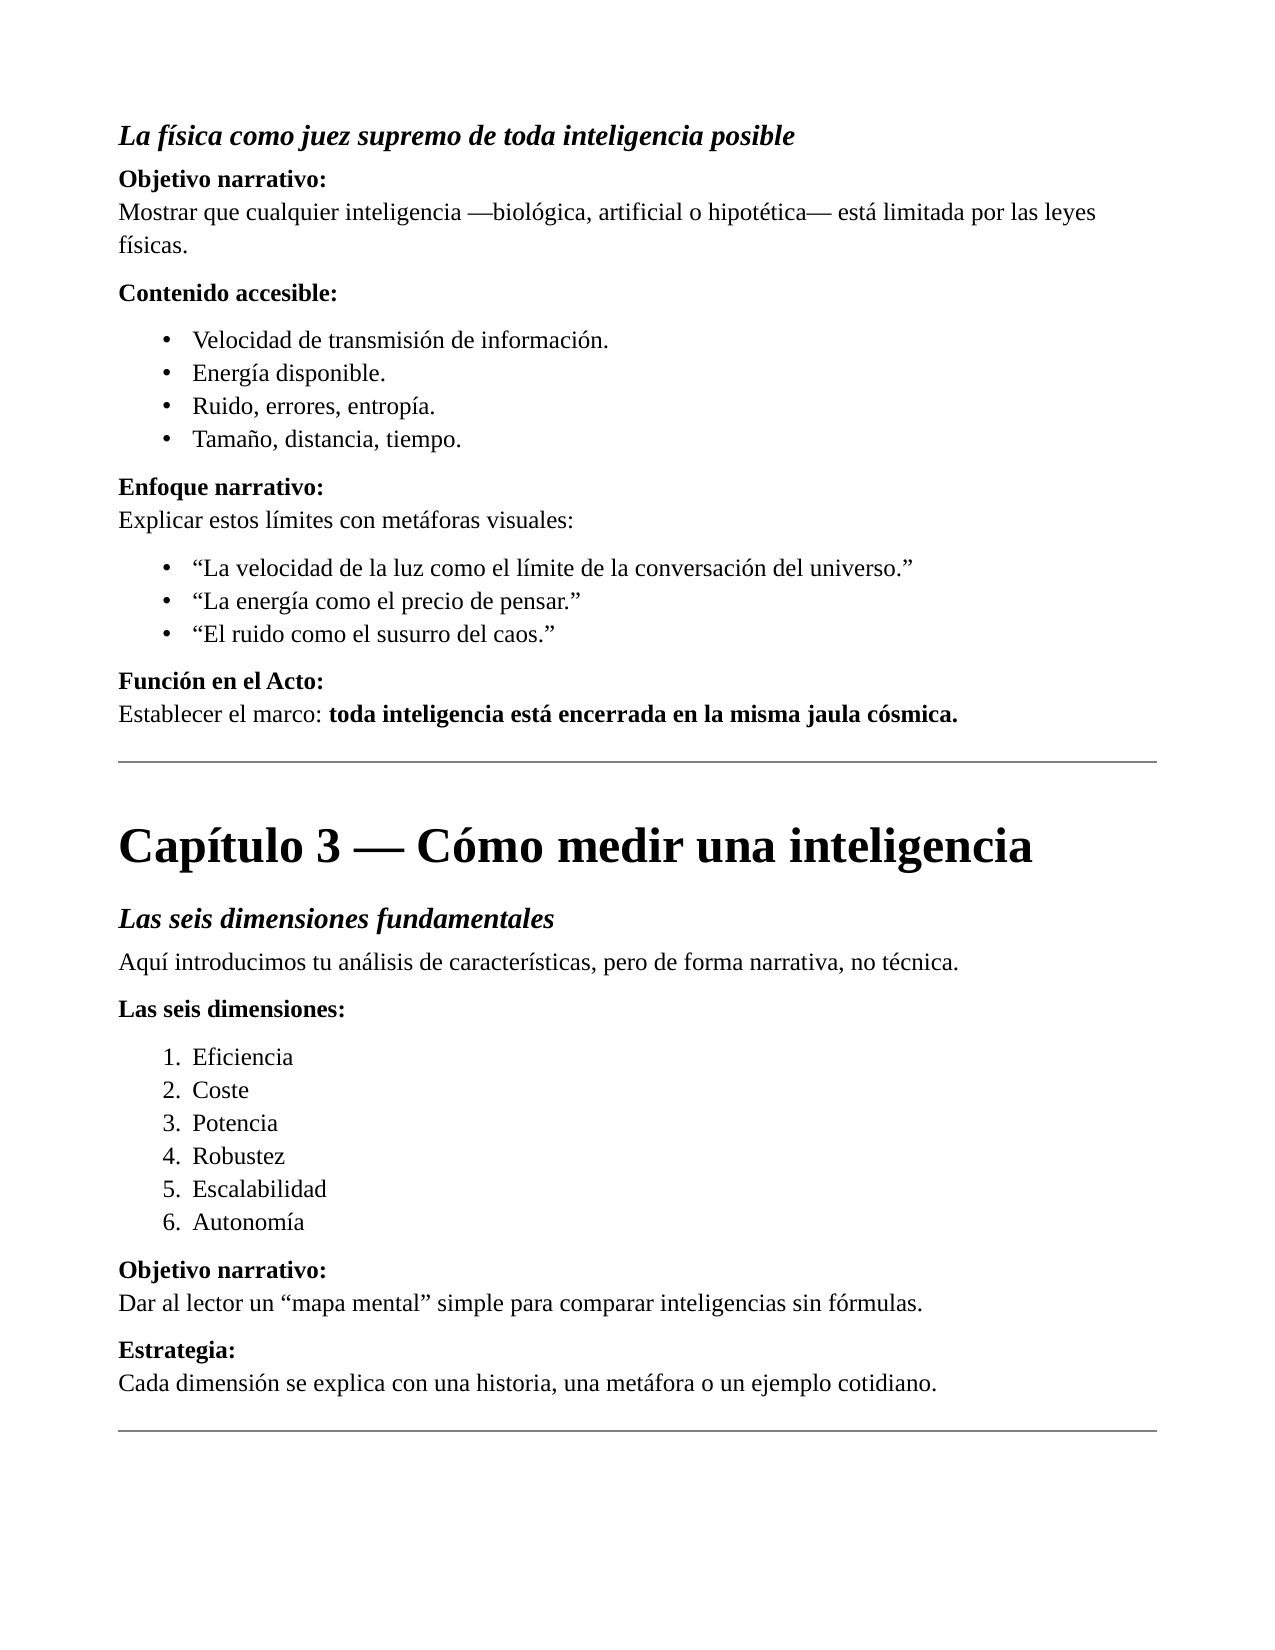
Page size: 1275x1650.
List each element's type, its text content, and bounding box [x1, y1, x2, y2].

text Enfoque narrativo: Explicar estos límites con metáforas visuales: [118, 472, 1157, 534]
list Potencia [162, 1108, 1157, 1137]
text Función en el Acto: Establecer el marco: toda inteligencia está encerrada en la misma jaula cósmica. [118, 666, 1157, 728]
list Robustez [162, 1141, 1157, 1170]
text Las seis dimensiones: [118, 994, 1157, 1023]
subtitle La física como juez supremo de toda inteligencia posible [118, 118, 1157, 152]
text Objetivo narrativo: Dar al lector un “mapa mental” simple para comparar inteligencias sin fórmulas. [118, 1255, 1157, 1317]
list Coste [162, 1075, 1157, 1104]
subtitle Las seis dimensiones fundamentales [118, 901, 1157, 934]
list “La velocidad de la luz como el límite de la conversación del universo.” [162, 553, 1157, 581]
list Escalabilidad [162, 1174, 1157, 1203]
list Eficiencia [162, 1042, 1157, 1071]
list Tamaño, distancia, tiempo. [162, 424, 1157, 453]
list Autonomía [162, 1207, 1157, 1236]
text Contenido accesible: [118, 278, 1157, 307]
text Objetivo narrativo: Mostrar que cualquier inteligencia —biológica, artificial o hipotética— está limitada por las leyes físicas. [118, 164, 1157, 259]
list Velocidad de transmisión de información. [162, 325, 1157, 354]
list “La energía como el precio de pensar.” [162, 586, 1157, 614]
list Ruido, errores, entropía. [162, 391, 1157, 420]
list Energía disponible. [162, 358, 1157, 387]
list “El ruido como el susurro del caos.” [162, 619, 1157, 647]
text Estrategia: Cada dimensión se explica con una historia, una metáfora o un ejemplo cotidiano. [118, 1335, 1157, 1397]
text Aquí introducimos tu análisis de características, pero de forma narrativa, no técnica. [118, 947, 1157, 976]
subtitle Capítulo 3 — Cómo medir una inteligencia [118, 816, 1157, 874]
